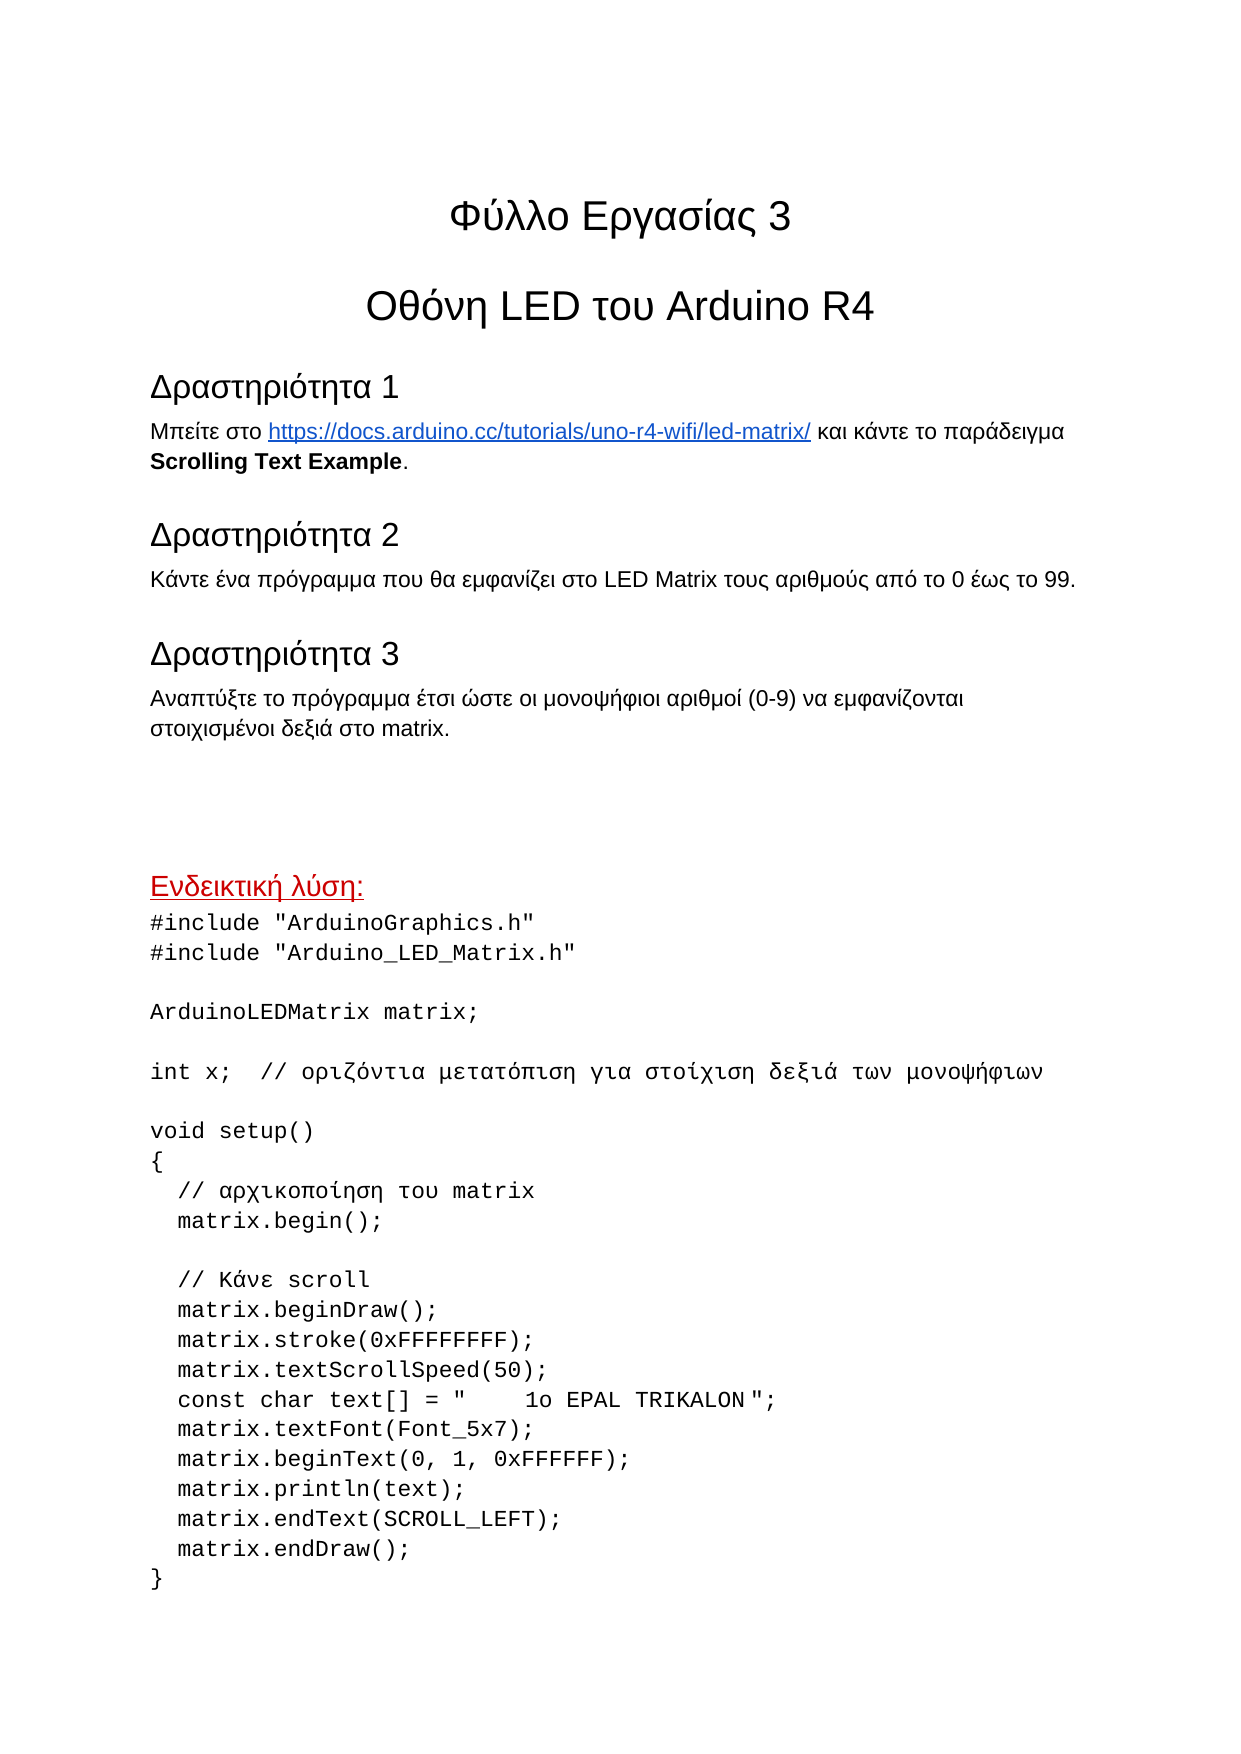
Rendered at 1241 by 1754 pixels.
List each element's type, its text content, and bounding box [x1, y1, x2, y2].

subtitle Οθόνη LED του Arduino R4 [150, 281, 1090, 329]
text #include "Arduino_LED_Matrix.h" [150, 941, 1090, 967]
text ArduinoLEDMatrix matrix; [150, 1001, 1090, 1027]
text matrix.endDraw(); [150, 1537, 1090, 1563]
text matrix.endText(SCROLL_LEFT); [150, 1507, 1090, 1533]
text matrix.textFont(Font_5x7); [150, 1418, 1090, 1444]
text void setup() [150, 1120, 1090, 1146]
text matrix.begin(); [150, 1209, 1090, 1235]
text { [150, 1150, 1090, 1176]
text #include "ArduinoGraphics.h" [150, 911, 1090, 937]
text matrix.beginDraw(); [150, 1299, 1090, 1324]
subtitle Φύλλο Εργασίας 3 [150, 192, 1090, 239]
text Μπείτε στο https://docs.arduino.cc/tutorials/uno-r4-wifi/led-matrix/ και κάντε το παράδειγμα Scrolling Text Example. [150, 418, 1090, 474]
subtitle Δραστηριότητα 2 [150, 516, 1090, 554]
text Κάντε ένα πρόγραμμα που θα εμφανίζει στο LED Matrix τους αριθμούς από το 0 έως το 99. [150, 566, 1090, 593]
text matrix.println(text); [150, 1477, 1090, 1503]
text Αναπτύξτε το πρόγραμμα έτσι ώστε οι μονοψήφιοι αριθμοί (0-9) να εμφανίζονται στοιχισμένοι δεξιά στο matrix. [150, 685, 1090, 742]
text matrix.stroke(0xFFFFFFFF); [150, 1328, 1090, 1354]
subtitle Δραστηριότητα 3 [150, 634, 1090, 673]
text // αρχικοποίηση του matrix [150, 1179, 1090, 1205]
text matrix.textScrollSpeed(50); [150, 1358, 1090, 1384]
text matrix.beginText(0, 1, 0xFFFFFF); [150, 1448, 1090, 1473]
text // Κάνε scroll [150, 1269, 1090, 1295]
text const char text[] = " 1o EPAL TRIKALON "; [150, 1388, 1090, 1414]
text } [150, 1567, 1090, 1593]
text int x; // οριζόντια μετατόπιση για στοίχιση δεξιά των μονοψήφιων [150, 1060, 1090, 1086]
subtitle Δραστηριότητα 1 [150, 367, 1090, 405]
subtitle Ενδεικτική λύση: [150, 869, 1090, 903]
